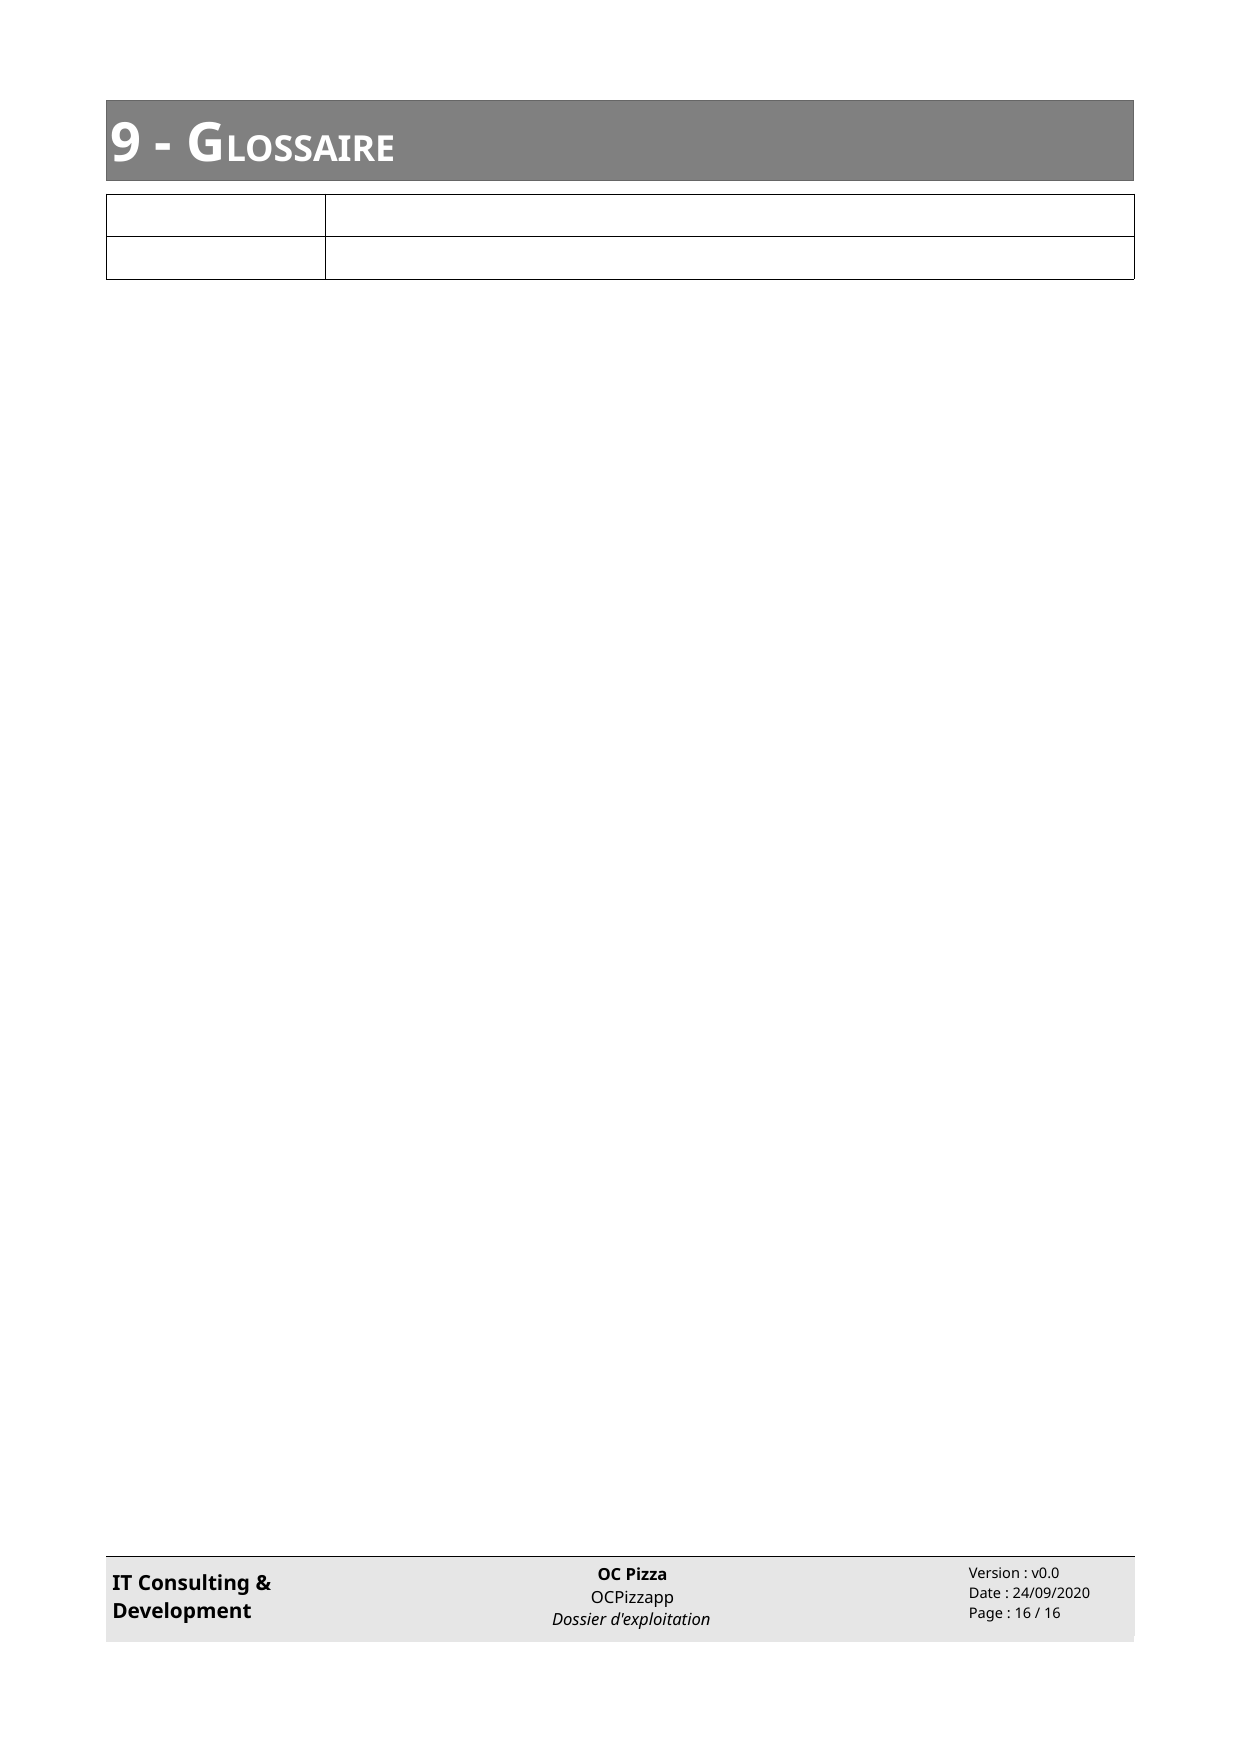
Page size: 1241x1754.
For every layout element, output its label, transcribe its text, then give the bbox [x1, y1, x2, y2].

table_cell [326, 237, 1134, 279]
subtitle Glossaire [107, 101, 1133, 180]
table_cell [107, 237, 325, 279]
table_header [107, 195, 325, 236]
table_header [326, 195, 1134, 236]
